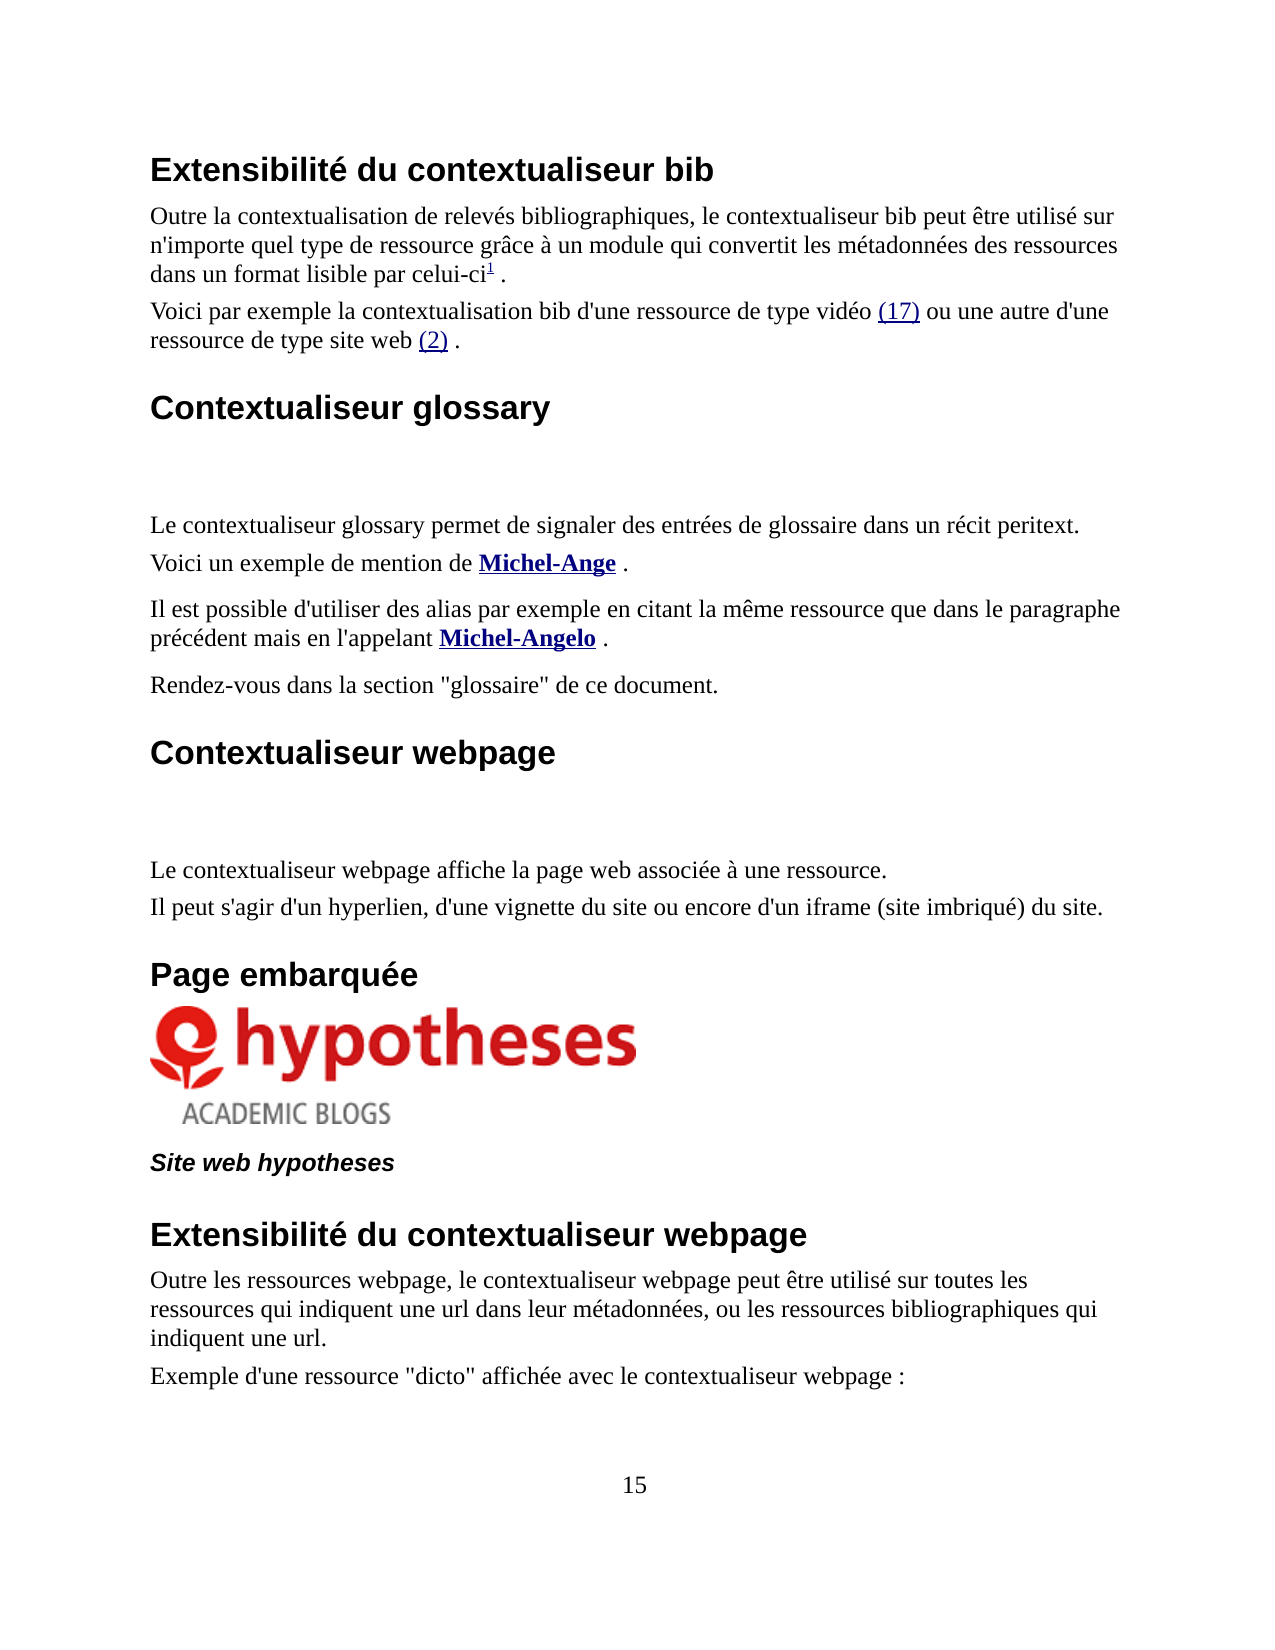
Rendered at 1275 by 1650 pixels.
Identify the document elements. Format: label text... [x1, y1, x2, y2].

subtitle Contextualiseur glossary [150, 388, 1125, 426]
text Le contextualiseur webpage affiche la page web associée à une ressource. [150, 855, 1125, 883]
subtitle Site web hypotheses [150, 1148, 1125, 1177]
text Outre les ressources webpage, le contextualiseur webpage peut être utilisé sur toutes les ressources qui indiquent une url dans leur métadonnées, ou les ressources bibliographiques qui indiquent une url. [150, 1266, 1125, 1352]
text Rendez-vous dans la section "glossaire" de ce document. [150, 670, 1125, 698]
subtitle Extensibilité du contextualiseur bib [150, 150, 1125, 189]
text Voici par exemple la contextualisation bib d'une ressource de type vidéo (17) ou une autre d'une ressource de type site web (2) . [150, 296, 1125, 354]
text Outre la contextualisation de relevés bibliographiques, le contextualiseur bib peut être utilisé sur n'importe quel type de ressource grâce à un module qui convertit les métadonnées des ressources dans un format lisible par celui-ci1 . [150, 201, 1125, 287]
subtitle Page embarquée [150, 955, 1125, 994]
subtitle Extensibilité du contextualiseur webpage [150, 1214, 1125, 1253]
picture [150, 1006, 636, 1124]
subtitle Contextualiseur webpage [150, 732, 1125, 771]
text Il peut s'agir d'un hyperlien, d'une vignette du site ou encore d'un iframe (site imbriqué) du site. [150, 892, 1125, 921]
text Il est possible d'utiliser des alias par exemple en citant la même ressource que dans le paragraphe précédent mais en l'appelant Michel-Angelo . [150, 594, 1125, 652]
text Voici un exemple de mention de Michel-Ange . [150, 548, 1125, 576]
text Exemple d'une ressource "dicto" affichée avec le contextualiseur webpage : [150, 1361, 1125, 1389]
text Le contextualiseur glossary permet de signaler des entrées de glossaire dans un récit peritext. [150, 510, 1125, 539]
